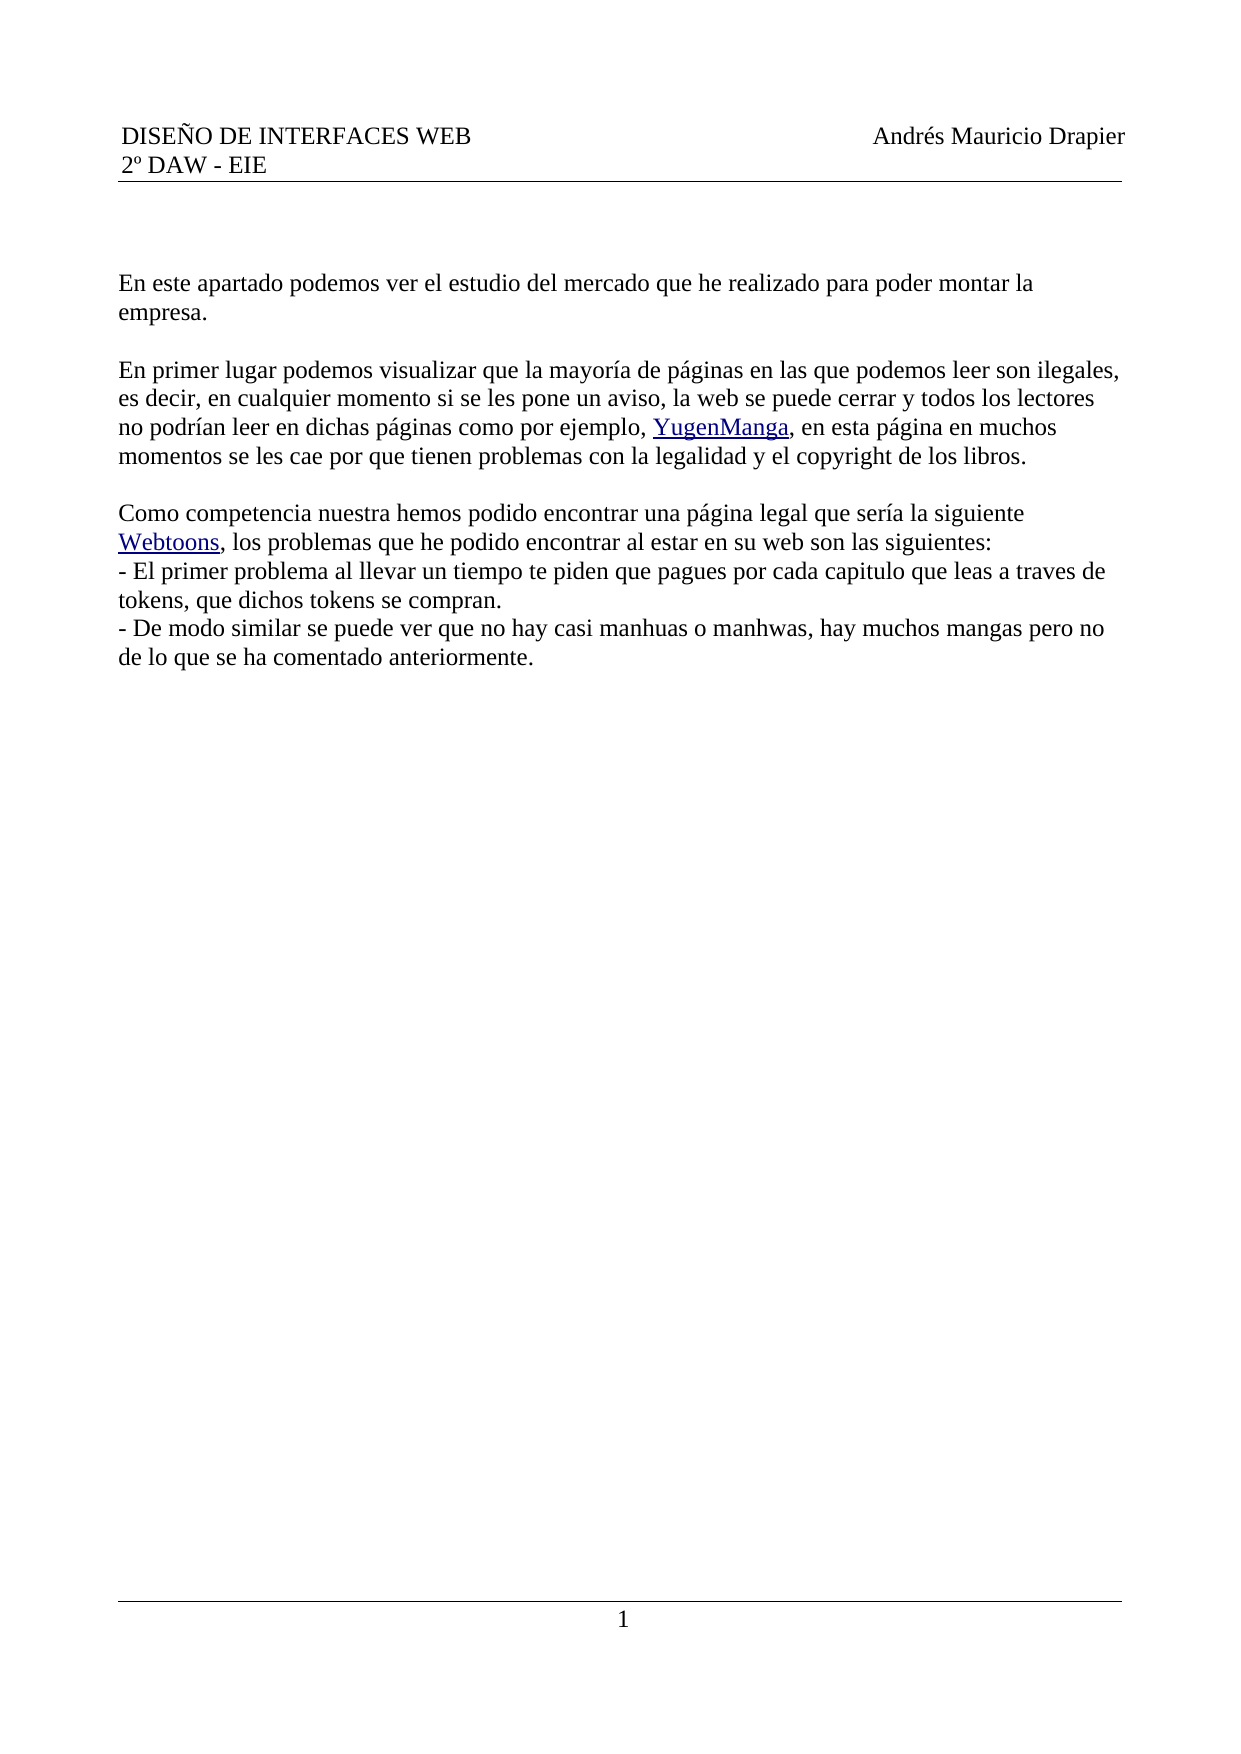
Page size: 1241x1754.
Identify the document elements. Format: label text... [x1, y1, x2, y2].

text - El primer problema al llevar un tiempo te piden que pagues por cada capitulo que leas a traves de tokens, que dichos tokens se compran. [118, 556, 1122, 613]
text - De modo similar se puede ver que no hay casi manhuas o manhwas, hay muchos mangas pero no de lo que se ha comentado anteriormente. [118, 613, 1122, 671]
text En primer lugar podemos visualizar que la mayoría de páginas en las que podemos leer son ilegales, es decir, en cualquier momento si se les pone un aviso, la web se puede cerrar y todos los lectores no podrían leer en dichas páginas como por ejemplo, YugenManga, en esta página en muchos momentos se les cae por que tienen problemas con la legalidad y el copyright de los libros. [118, 355, 1122, 470]
text Como competencia nuestra hemos podido encontrar una página legal que sería la siguiente Webtoons, los problemas que he podido encontrar al estar en su web son las siguientes: [118, 498, 1122, 556]
text En este apartado podemos ver el estudio del mercado que he realizado para poder montar la empresa. [118, 268, 1122, 326]
